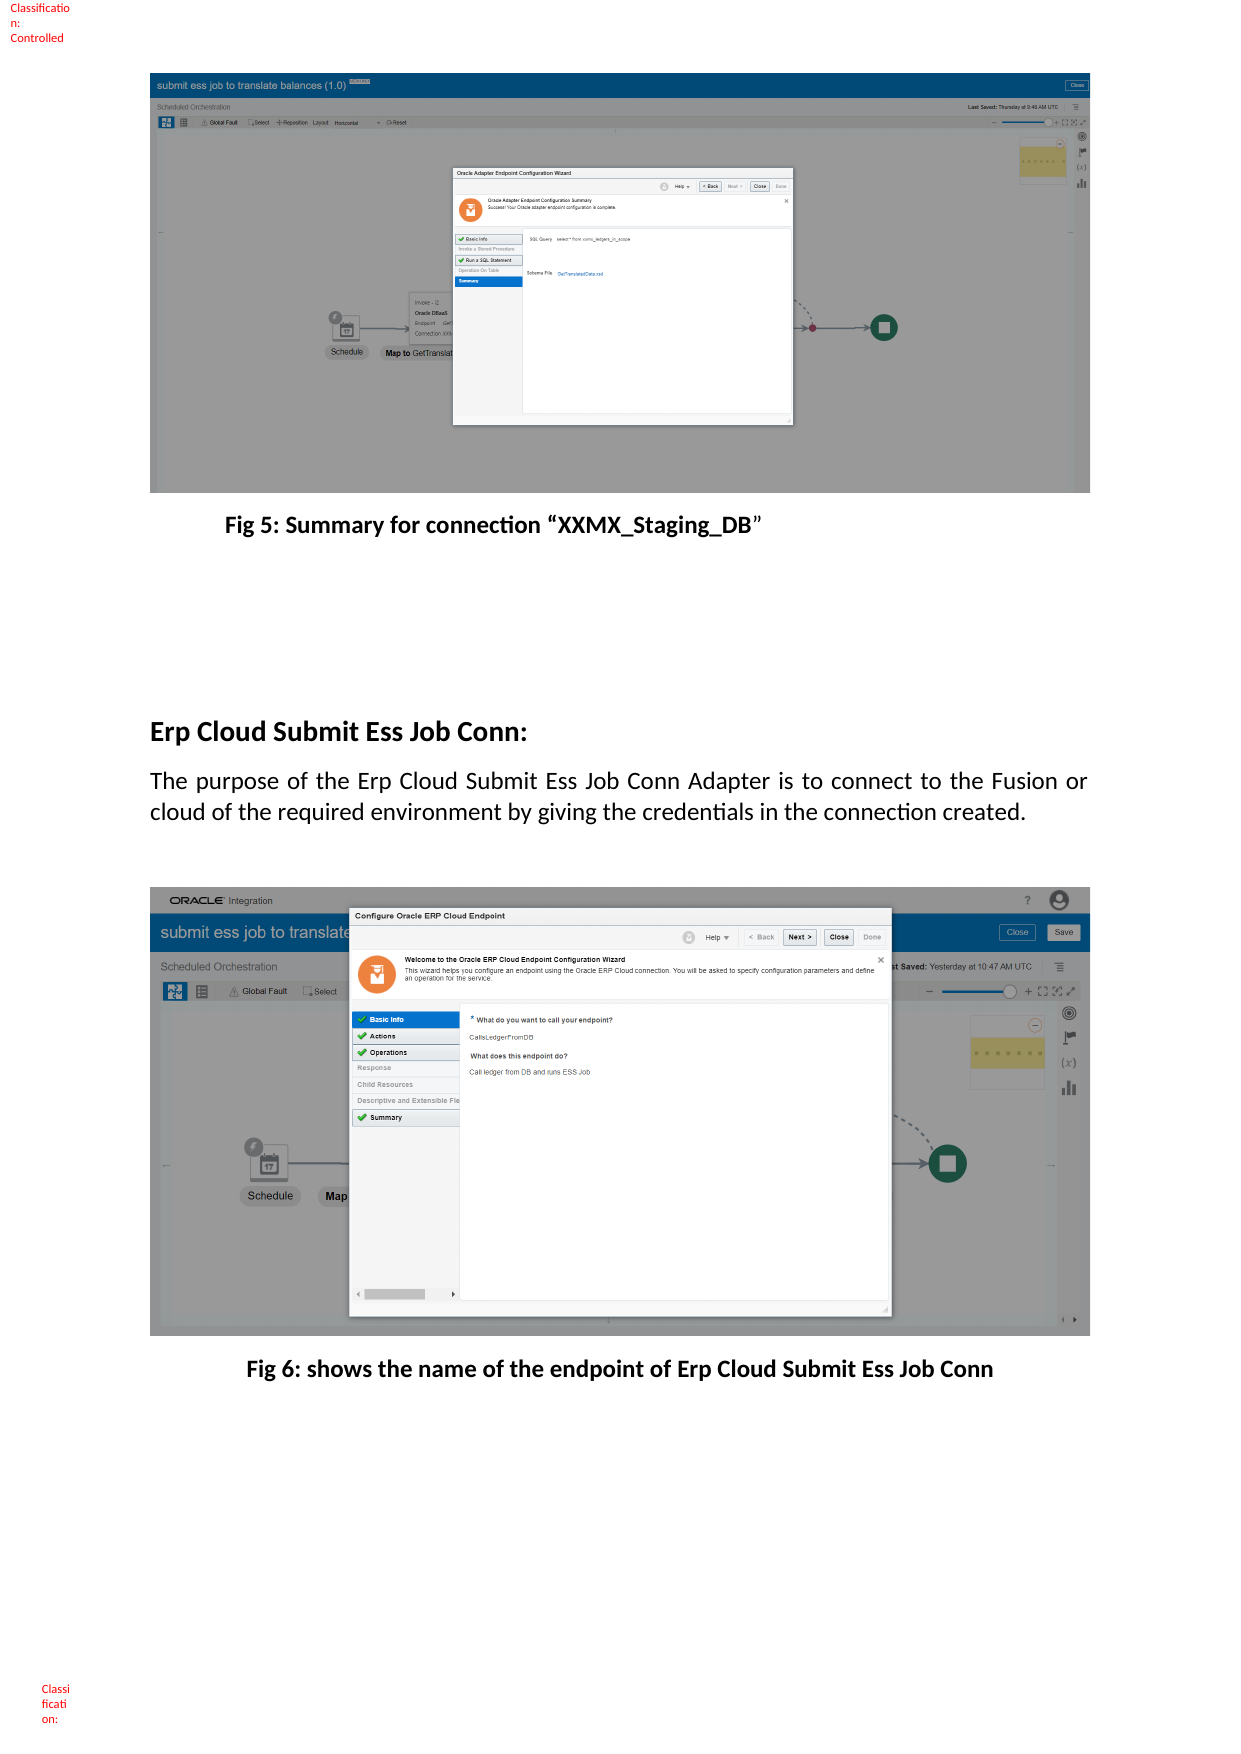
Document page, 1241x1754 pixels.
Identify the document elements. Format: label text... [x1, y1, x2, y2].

text Fig 6: shows the name of the endpoint of Erp Cloud Submit Ess Job Conn [150, 1353, 1090, 1383]
text The purpose of the Erp Cloud Submit Ess Job Conn Adapter is to connect to the Fusion or cloud of the required environment by giving the credentials in the connection created. [150, 765, 1090, 826]
text Erp Cloud Submit Ess Job Conn: [150, 713, 1090, 749]
list Fig 5: Summary for connection “XXMX_Staging_DB” [225, 509, 1090, 539]
